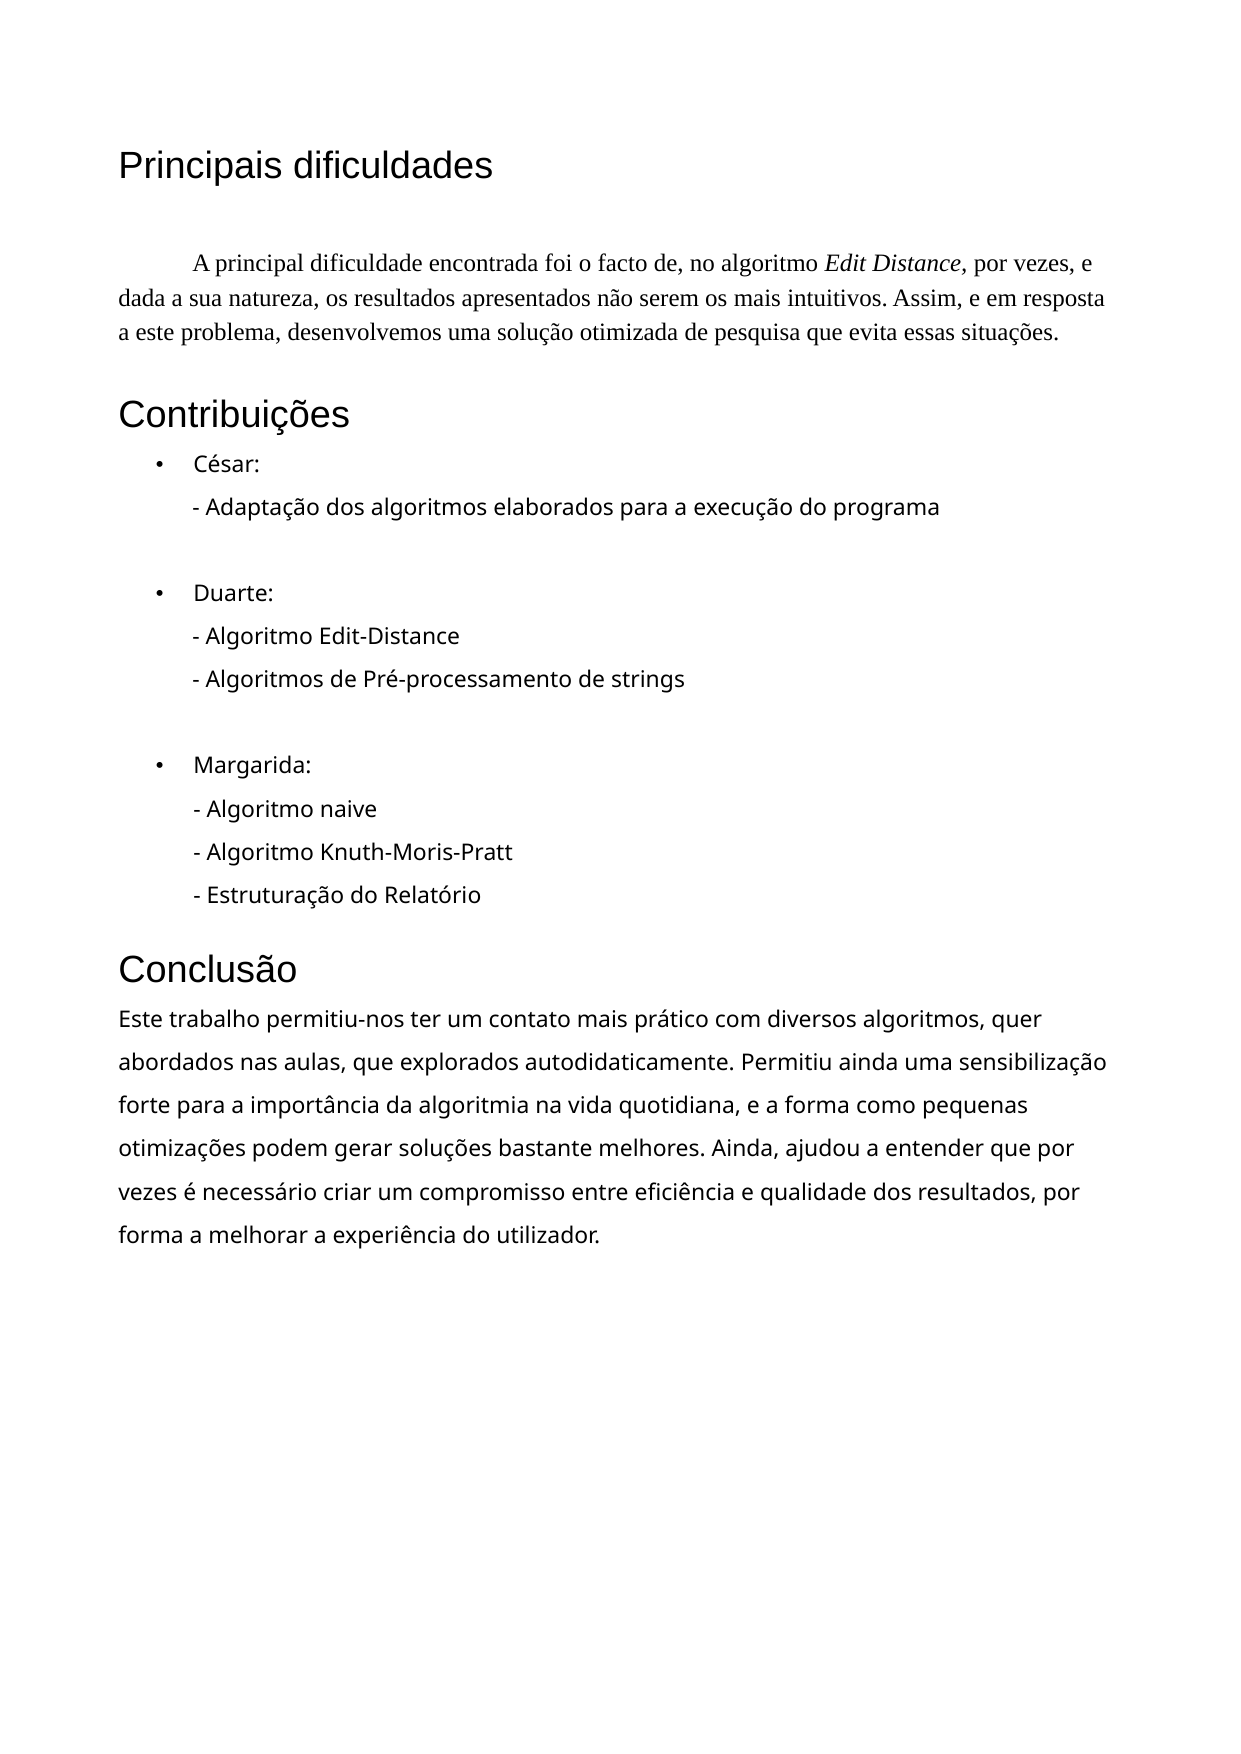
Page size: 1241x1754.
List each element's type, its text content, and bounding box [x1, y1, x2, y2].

list - Algoritmo Knuth-Moris-Pratt [156, 836, 1122, 867]
list - Estruturação do Relatório [156, 879, 1122, 910]
text - Algoritmos de Pré-processamento de strings [118, 663, 1122, 694]
text Este trabalho permitiu-nos ter um contato mais prático com diversos algoritmos, quer abordados nas aulas, que explorados autodidaticamente. Permitiu ainda uma sensibilização forte para a importância da algoritmia na vida quotidiana, e a forma como pequenas otimizações podem gerar soluções bastante melhores. Ainda, ajudou a entender que por vezes é necessário criar um compromisso entre eficiência e qualidade dos resultados, por forma a melhorar a experiência do utilizador. [118, 1003, 1122, 1250]
list - Algoritmo naive [156, 792, 1122, 824]
text - Adaptação dos algoritmos elaborados para a execução do programa [118, 491, 1122, 522]
list Margarida: [156, 749, 1122, 781]
subtitle Principais dificuldades [118, 143, 1122, 187]
list Duarte: [156, 577, 1122, 608]
subtitle Conclusão [118, 947, 1122, 991]
text A principal dificuldade encontrada foi o facto de, no algoritmo Edit Distance, por vezes, e dada a sua natureza, os resultados apresentados não serem os mais intuitivos. Assim, e em resposta a este problema, desenvolvemos uma solução otimizada de pesquisa que evita essas situações. [118, 248, 1122, 346]
text - Algoritmo Edit-Distance [118, 620, 1122, 651]
subtitle Contribuições [118, 391, 1122, 435]
list César: [156, 447, 1122, 479]
